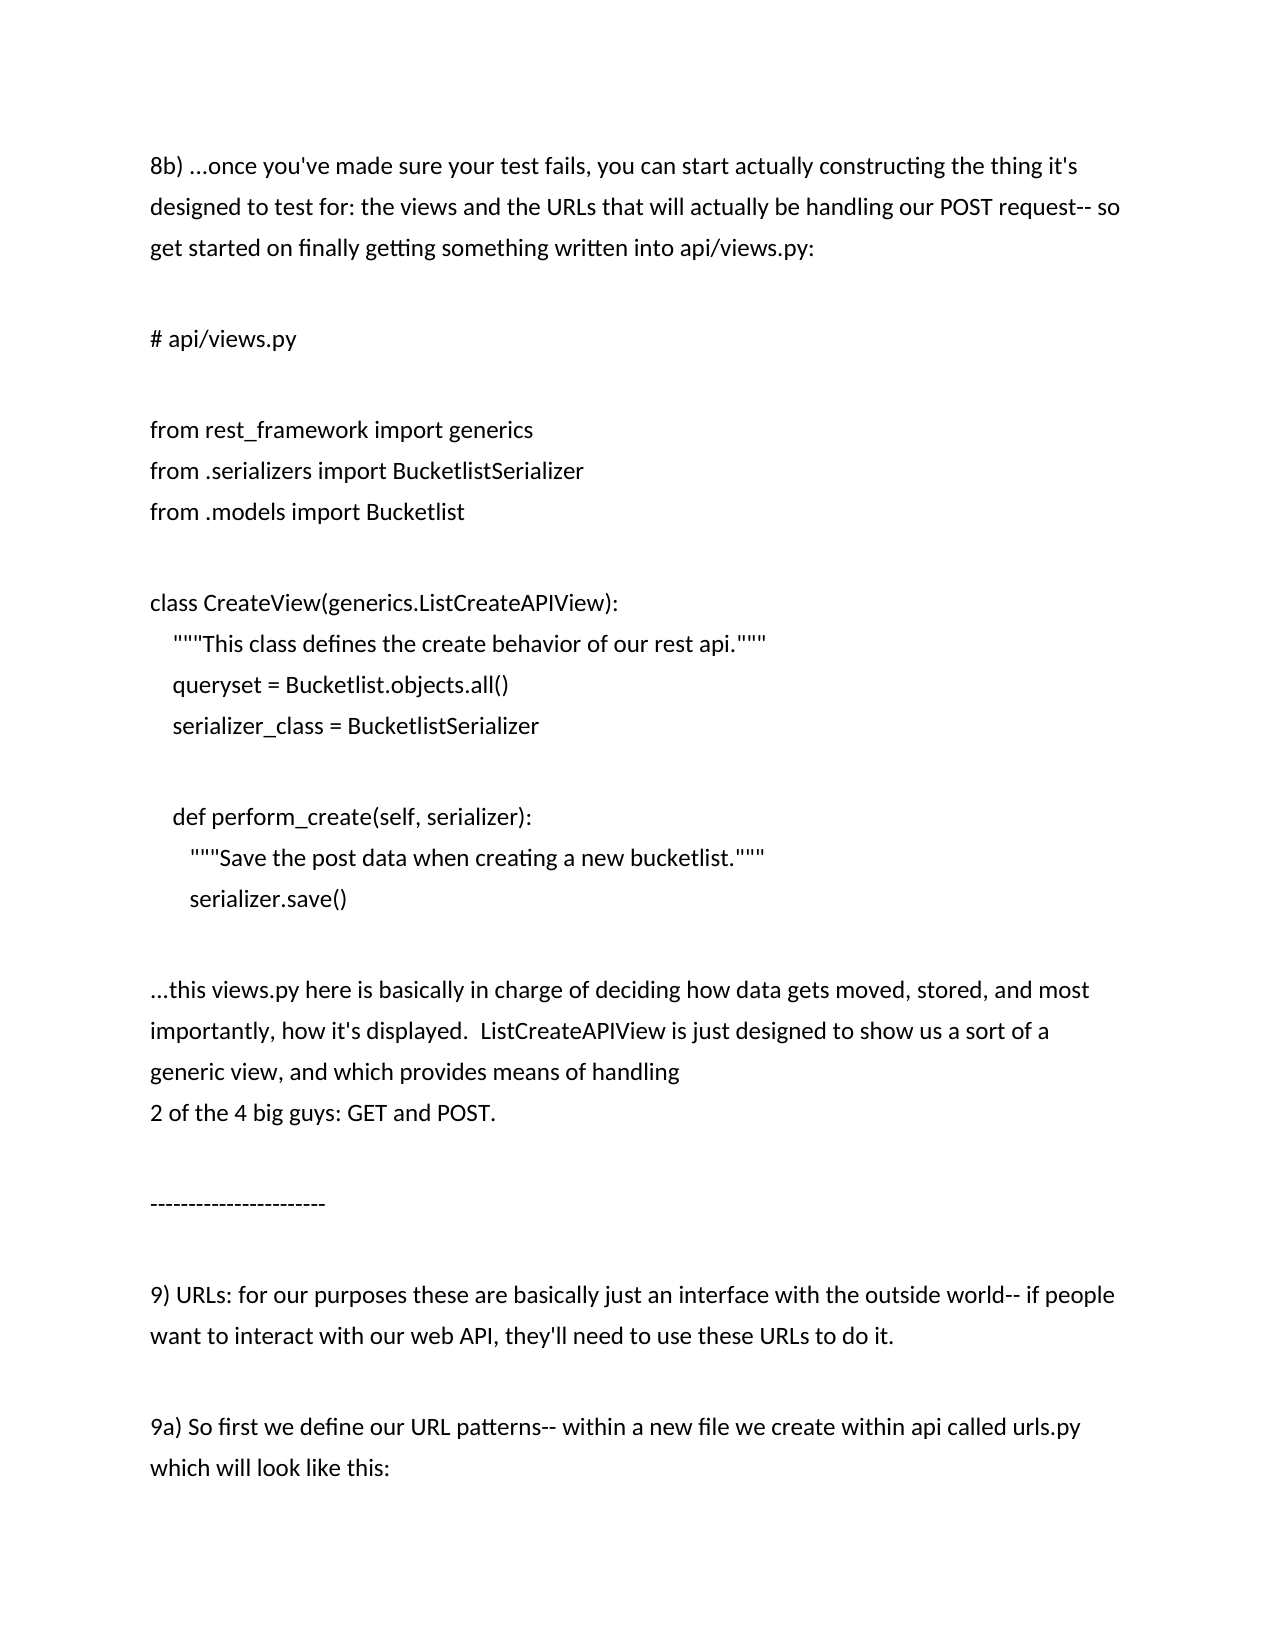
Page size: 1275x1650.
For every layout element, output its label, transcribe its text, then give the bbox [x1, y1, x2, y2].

text serializer_class = BucketlistSerializer [150, 710, 1125, 741]
text class CreateView(generics.ListCreateAPIView): [150, 587, 1125, 617]
text 2 of the 4 big guys: GET and POST. [150, 1097, 1125, 1128]
text def perform_create(self, serializer): [150, 801, 1125, 831]
text from rest_framework import generics [150, 414, 1125, 444]
text # api/views.py [150, 323, 1125, 353]
text 9a) So first we define our URL patterns-- within a new file we create within api called urls.py which will look like this: [150, 1411, 1125, 1482]
text 8b) ...once you've made sure your test fails, you can start actually constructing the thing it's designed to test for: the views and the URLs that will actually be handling our POST request-- so get started on finally getting something written into api/views.py: [150, 150, 1125, 263]
text queryset = Bucketlist.objects.all() [150, 669, 1125, 699]
text serializer.save() [150, 883, 1125, 914]
text """This class defines the create behavior of our rest api.""" [150, 628, 1125, 658]
text from .models import Bucketlist [150, 496, 1125, 527]
text ----------------------- [150, 1188, 1125, 1219]
text """Save the post data when creating a new bucketlist.""" [150, 842, 1125, 873]
text 9) URLs: for our purposes these are basically just an interface with the outside world-- if people want to interact with our web API, they'll need to use these URLs to do it. [150, 1279, 1125, 1351]
text from .serializers import BucketlistSerializer [150, 455, 1125, 485]
text ...this views.py here is basically in charge of deciding how data gets moved, stored, and most importantly, how it's displayed. ListCreateAPIView is just designed to show us a sort of a generic view, and which provides means of handling [150, 974, 1125, 1087]
